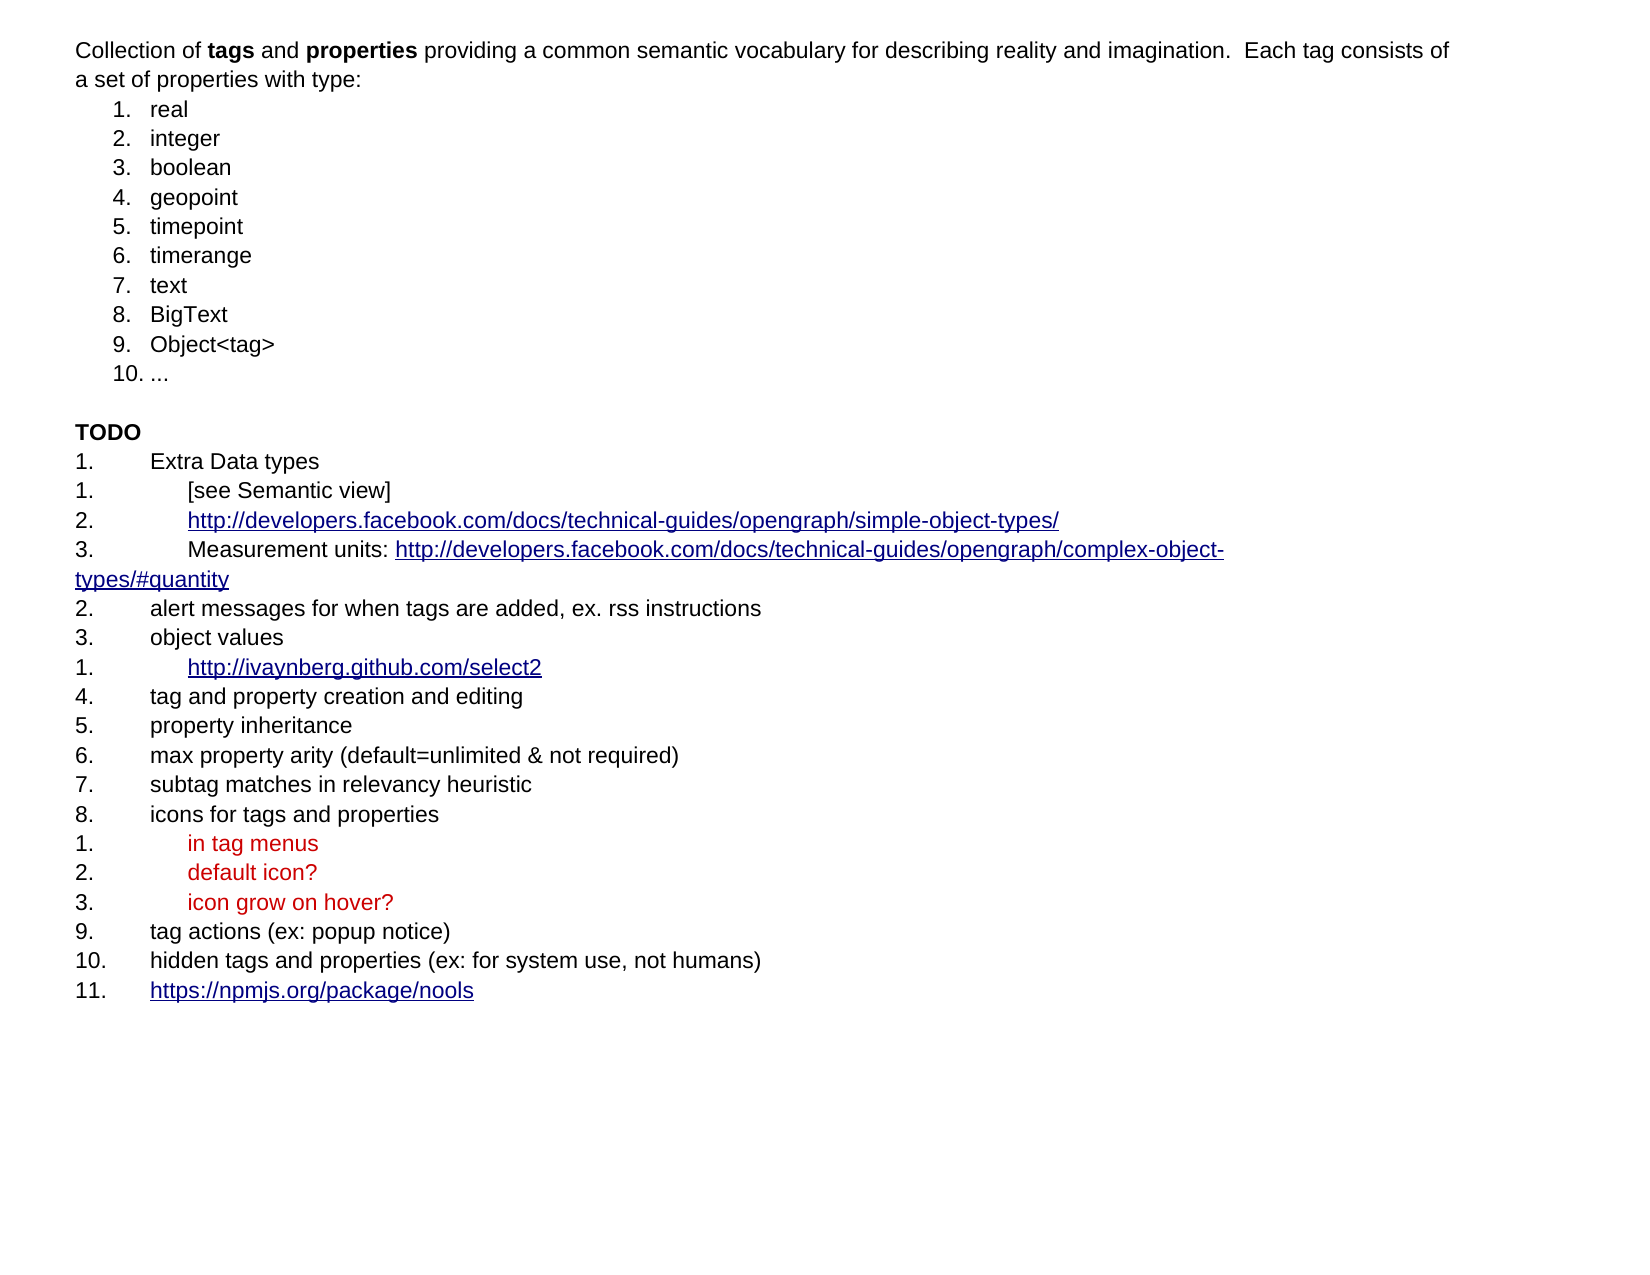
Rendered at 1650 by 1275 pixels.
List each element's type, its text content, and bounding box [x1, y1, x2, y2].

text Collection of tags and properties providing a common semantic vocabulary for describing reality and imagination. Each tag consists of a set of properties with type: [75, 37, 1462, 92]
list property inheritance [75, 713, 1312, 739]
list icons for tags and properties [75, 801, 1312, 827]
list Measurement units: http://developers.facebook.com/docs/technical-guides/opengraph/complex-object-types/#quantity [75, 537, 1312, 592]
list integer [112, 126, 1462, 151]
list timerange [112, 243, 1462, 269]
list max property arity (default=unlimited & not required) [75, 742, 1312, 768]
list [see Semantic view] [75, 478, 1312, 504]
text TODO [75, 419, 1462, 445]
list hidden tags and properties (ex: for system use, not humans) [75, 948, 1312, 974]
list default icon? [75, 860, 1312, 886]
list Extra Data types [75, 449, 1312, 474]
list Object<tag> [112, 331, 1462, 357]
list alert messages for when tags are added, ex. rss instructions [75, 596, 1312, 621]
list http://ivaynberg.github.com/select2 [75, 654, 1312, 680]
list geopoint [112, 184, 1462, 210]
list real [112, 96, 1462, 122]
list timepoint [112, 214, 1462, 239]
list icon grow on hover? [75, 889, 1312, 915]
list boolean [112, 155, 1462, 181]
list http://developers.facebook.com/docs/technical-guides/opengraph/simple-object-types/ [75, 507, 1312, 533]
list tag and property creation and editing [75, 684, 1312, 709]
list ... [112, 361, 1462, 386]
list https://npmjs.org/package/nools [75, 977, 1312, 1003]
list object values [75, 625, 1312, 651]
list in tag menus [75, 831, 1312, 856]
list subtag matches in relevancy heuristic [75, 772, 1312, 797]
list text [112, 272, 1462, 298]
list BigText [112, 302, 1462, 327]
list tag actions (ex: popup notice) [75, 919, 1312, 944]
